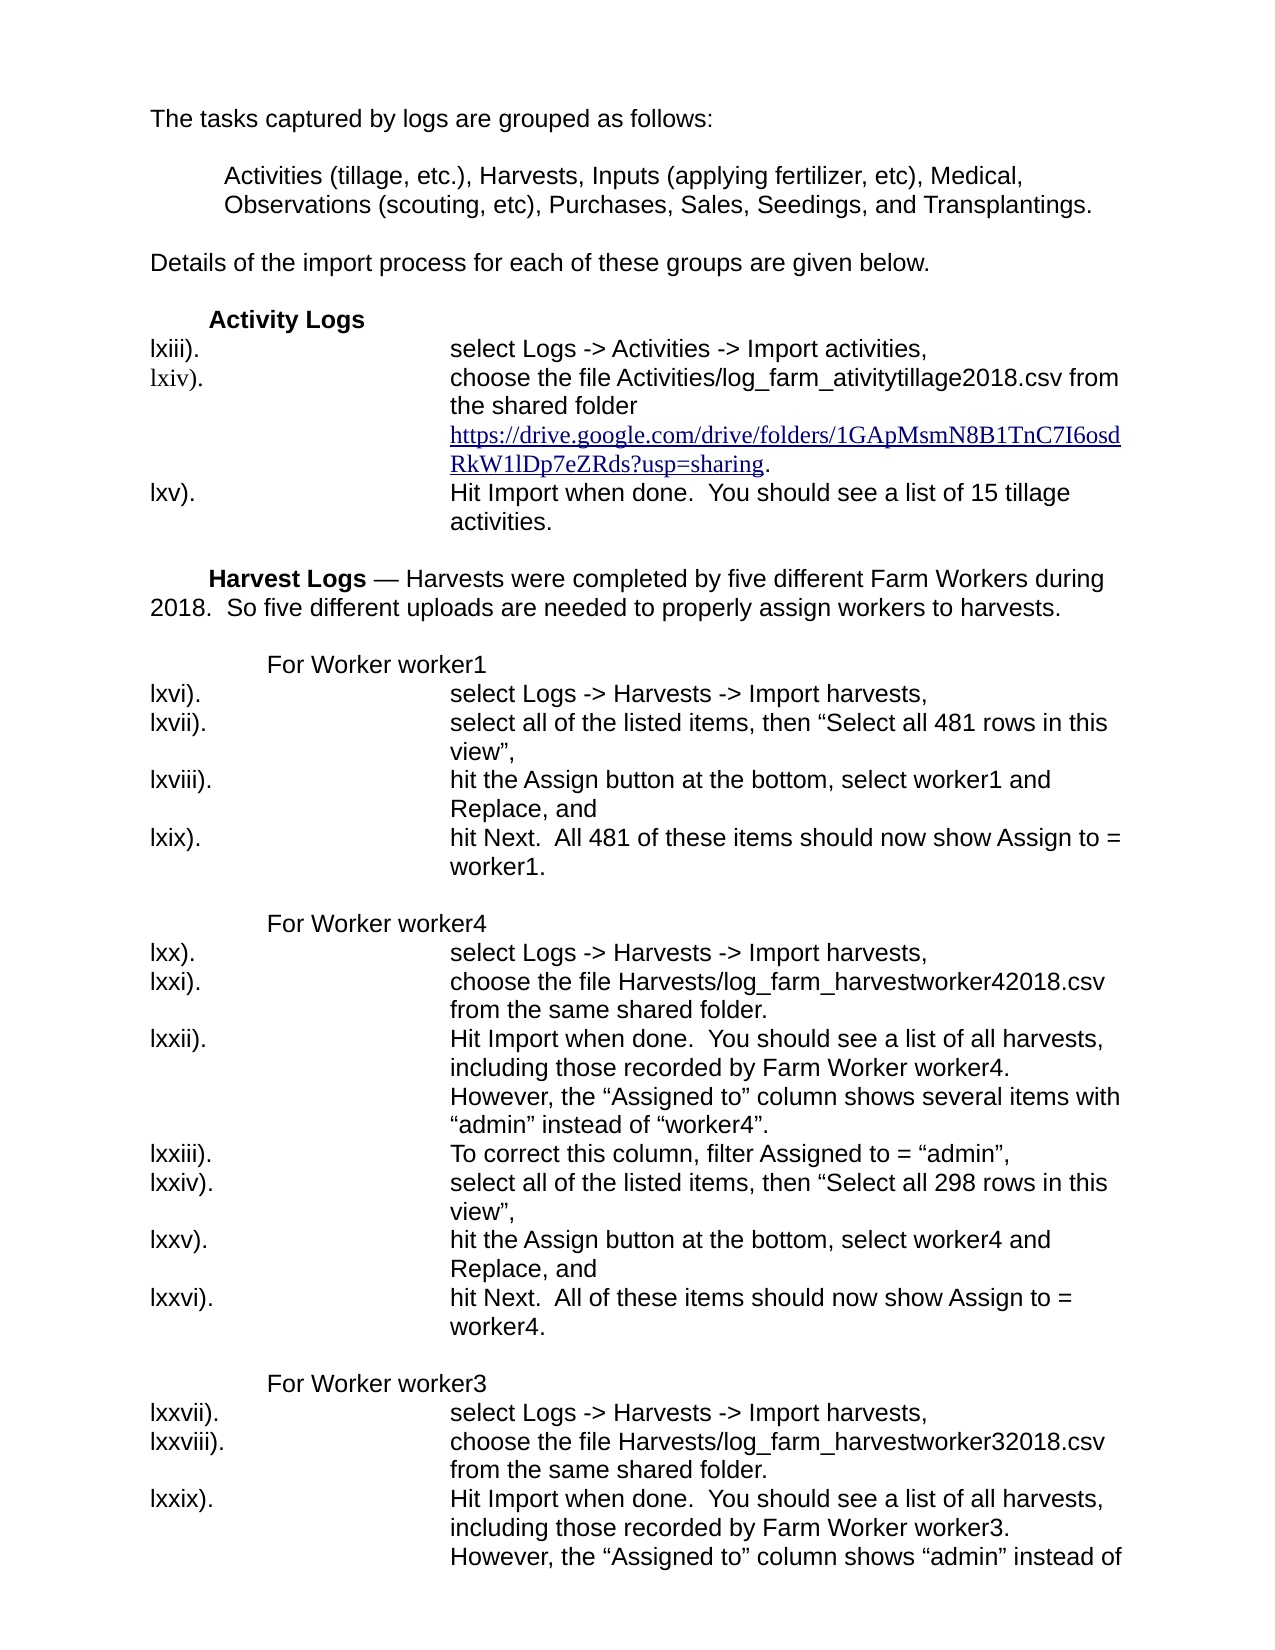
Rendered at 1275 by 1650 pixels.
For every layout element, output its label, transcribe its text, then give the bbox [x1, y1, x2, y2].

text Details of the import process for each of these groups are given below. [150, 247, 1125, 276]
list choose the file Harvests/log_farm_harvestworker32018.csv from the same shared folder. [150, 1426, 1125, 1484]
list choose the file Harvests/log_farm_harvestworker42018.csv from the same shared folder. [150, 966, 1125, 1024]
list Hit Import when done. You should see a list of all harvests, including those recorded by Farm Worker worker3. However, the “Assigned to” column shows “admin” instead of [150, 1484, 1125, 1570]
list hit the Assign button at the bottom, select worker1 and Replace, and [150, 765, 1125, 823]
text For Worker worker1 [150, 650, 1125, 679]
list select all of the listed items, then “Select all 481 rows in this view”, [150, 708, 1125, 765]
list hit the Assign button at the bottom, select worker4 and Replace, and [150, 1225, 1125, 1283]
list To correct this column, filter Assigned to = “admin”, [150, 1139, 1125, 1168]
text Activity Logs [150, 305, 1125, 334]
list hit Next. All of these items should now show Assign to = worker4. [150, 1283, 1125, 1340]
text Harvest Logs — Harvests were completed by five different Farm Workers during 2018. So five different uploads are needed to properly assign workers to harvests. [150, 564, 1125, 621]
list select Logs -> Activities -> Import activities, [150, 334, 1125, 362]
text Activities (tillage, etc.), Harvests, Inputs (applying fertilizer, etc), Medical, Observations (scouting, etc), Purchases, Sales, Seedings, and Transplantings. [224, 161, 1125, 219]
list hit Next. All 481 of these items should now show Assign to = worker1. [150, 823, 1125, 880]
list choose the file Activities/log_farm_ativitytillage2018.csv from the shared folder https://drive.google.com/drive/folders/1GApMsmN8B1TnC7I6osdRkW1lDp7eZRds?usp=sharing. [150, 362, 1125, 478]
list select Logs -> Harvests -> Import harvests, [150, 938, 1125, 966]
text For Worker worker4 [150, 909, 1125, 938]
list Hit Import when done. You should see a list of all harvests, including those recorded by Farm Worker worker4. However, the “Assigned to” column shows several items with “admin” instead of “worker4”. [150, 1024, 1125, 1139]
text For Worker worker3 [150, 1369, 1125, 1398]
list select all of the listed items, then “Select all 298 rows in this view”, [150, 1168, 1125, 1225]
text The tasks captured by logs are grouped as follows: [150, 104, 1125, 132]
list select Logs -> Harvests -> Import harvests, [150, 679, 1125, 708]
list select Logs -> Harvests -> Import harvests, [150, 1398, 1125, 1426]
list Hit Import when done. You should see a list of 15 tillage activities. [150, 478, 1125, 535]
